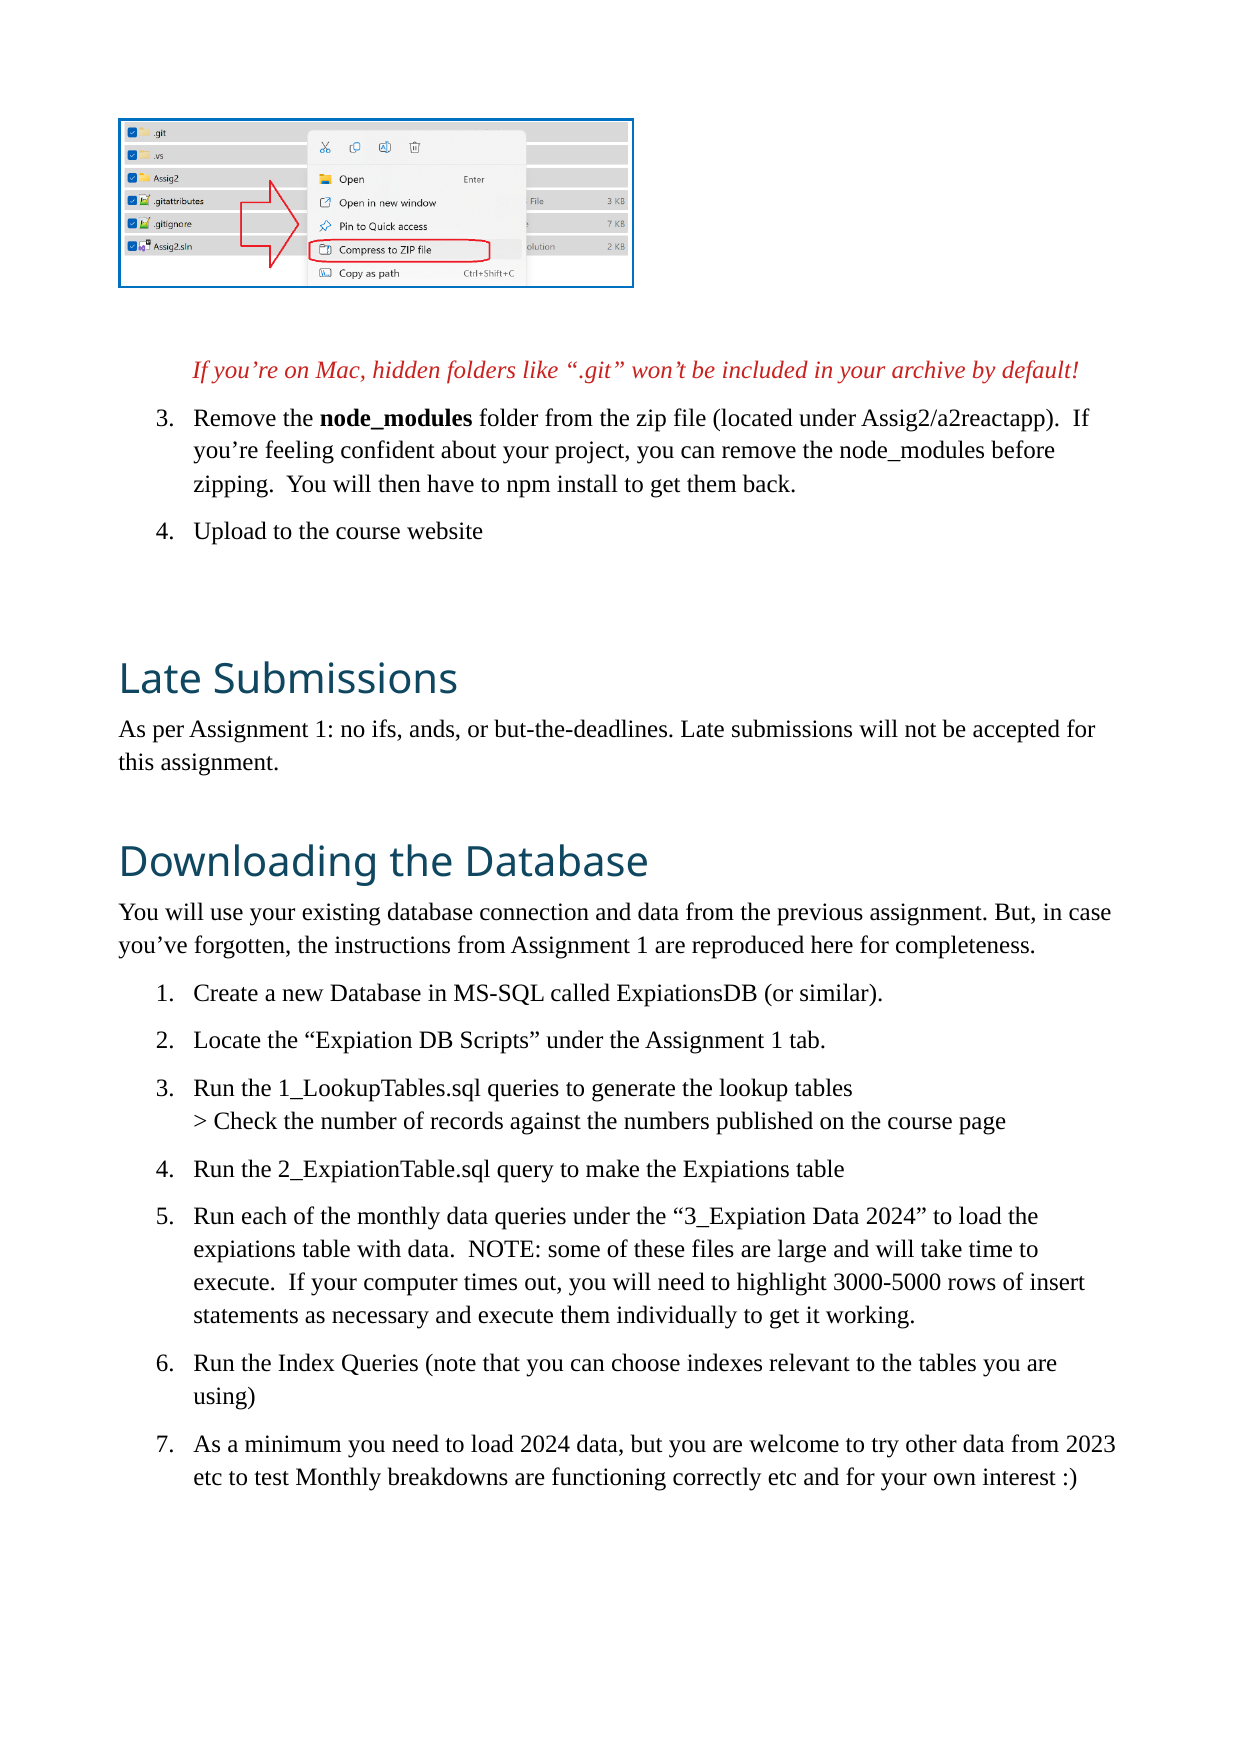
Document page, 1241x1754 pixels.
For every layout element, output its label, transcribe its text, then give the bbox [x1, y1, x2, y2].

list Run the Index Queries (note that you can choose indexes relevant to the tables you are using) [156, 1348, 1122, 1410]
text As per Assignment 1: no ifs, ands, or but-the-deadlines. Late submissions will not be accepted for this assignment. [118, 714, 1122, 776]
list Remove the node_modules folder from the zip file (located under Assig2/a2reactapp). If you’re feeling confident about your project, you can remove the node_modules before zipping. You will then have to npm install to get them back. [156, 403, 1122, 497]
list Run the 2_ExpiationTable.sql query to make the Expiations table [156, 1154, 1122, 1182]
picture [121, 121, 632, 286]
list Run each of the monthly data queries under the “3_Expiation Data 2024” to load the expiations table with data. NOTE: some of these files are large and will take time to execute. If your computer times out, you will need to highlight 3000-5000 rows of insert statements as necessary and execute them individually to get it working. [156, 1201, 1122, 1329]
subtitle Late Submissions [118, 649, 1122, 706]
list As a minimum you need to load 2024 data, but you are welcome to try other data from 2023 etc to test Monthly breakdowns are functioning correctly etc and for your own interest :) [156, 1429, 1122, 1490]
list Run the 1_LookupTables.sql queries to generate the lookup tables > Check the number of records against the numbers published on the course page [156, 1073, 1122, 1135]
list Create a new Database in MS-SQL called ExpiationsDB (or similar). [156, 978, 1122, 1007]
subtitle Downloading the Database [118, 832, 1122, 889]
list Locate the “Expiation DB Scripts” under the Assignment 1 tab. [156, 1026, 1122, 1054]
list Upload to the course website [156, 516, 1122, 545]
text If you’re on Mac, hidden folders like “.git” won’t be included in your archive by default! [118, 355, 1122, 384]
text You will use your existing database connection and data from the previous assignment. But, in case you’ve forgotten, the instructions from Assignment 1 are reproduced here for completeness. [118, 897, 1122, 959]
